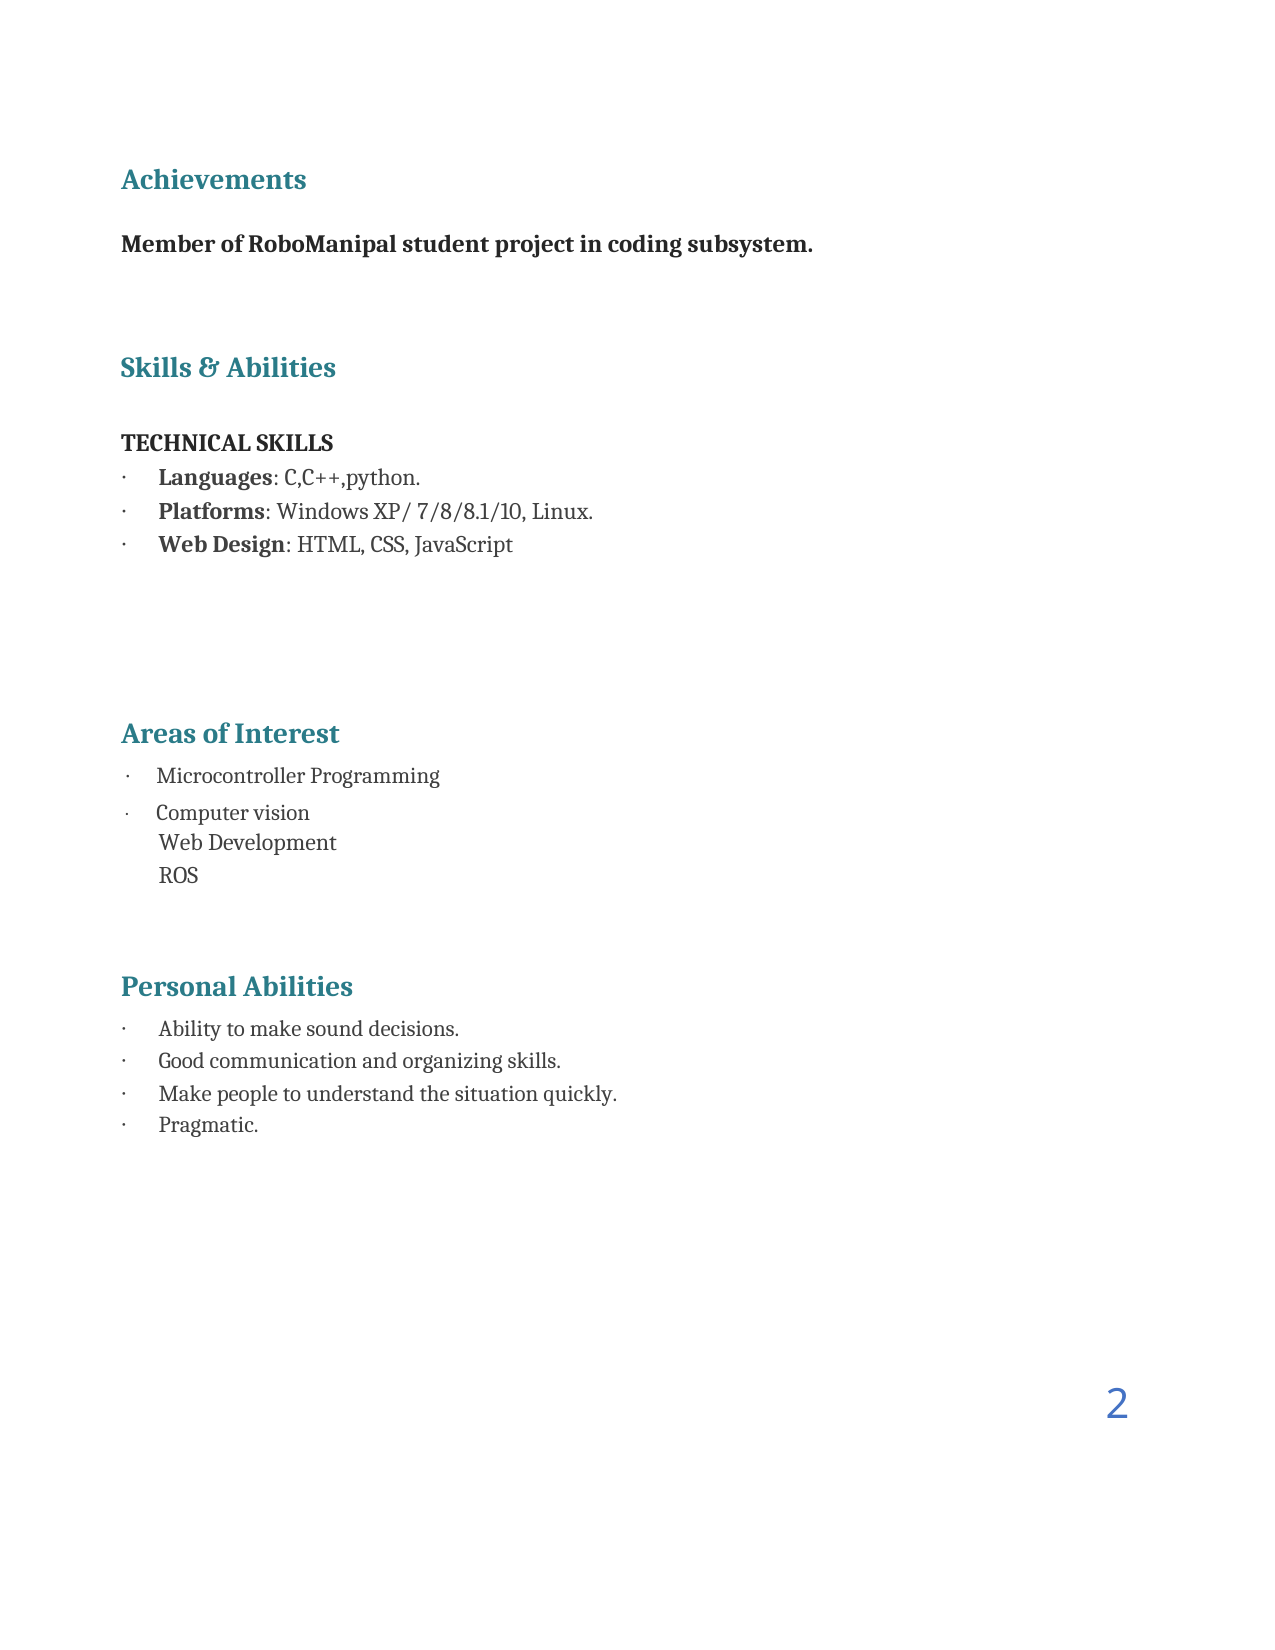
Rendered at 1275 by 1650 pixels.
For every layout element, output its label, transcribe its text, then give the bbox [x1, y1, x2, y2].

list Web Design: HTML, CSS, JavaScript [120, 530, 1129, 559]
text  Computer vision [121, 794, 1129, 828]
text  Microcontroller Programming [121, 751, 1129, 794]
list Web Development [120, 828, 1129, 857]
text  [121, 1138, 1129, 1160]
list Languages: C,C++,python. [120, 463, 1129, 491]
text  [121, 914, 1129, 936]
list Make people to understand the situation quickly. [120, 1080, 1129, 1107]
text TECHNICAL SKILLS [121, 429, 1129, 458]
list ROS [120, 861, 1129, 889]
text Achievements [121, 163, 1129, 197]
list Ability to make sound decisions. [120, 1015, 1129, 1042]
text 2 [120, 1374, 1129, 1431]
list Good communication and organizing skills. [120, 1047, 1129, 1074]
text Skills & Abilities [121, 351, 1129, 385]
text Member of RoboManipal student project in coding subsystem. [121, 230, 1129, 259]
list Pragmatic. [120, 1111, 1129, 1138]
text Personal Abilities [121, 971, 1129, 1004]
text Areas of Interest [121, 717, 1129, 751]
list Platforms: Windows XP/ 7/8/8.1/10, Linux. [120, 497, 1129, 525]
